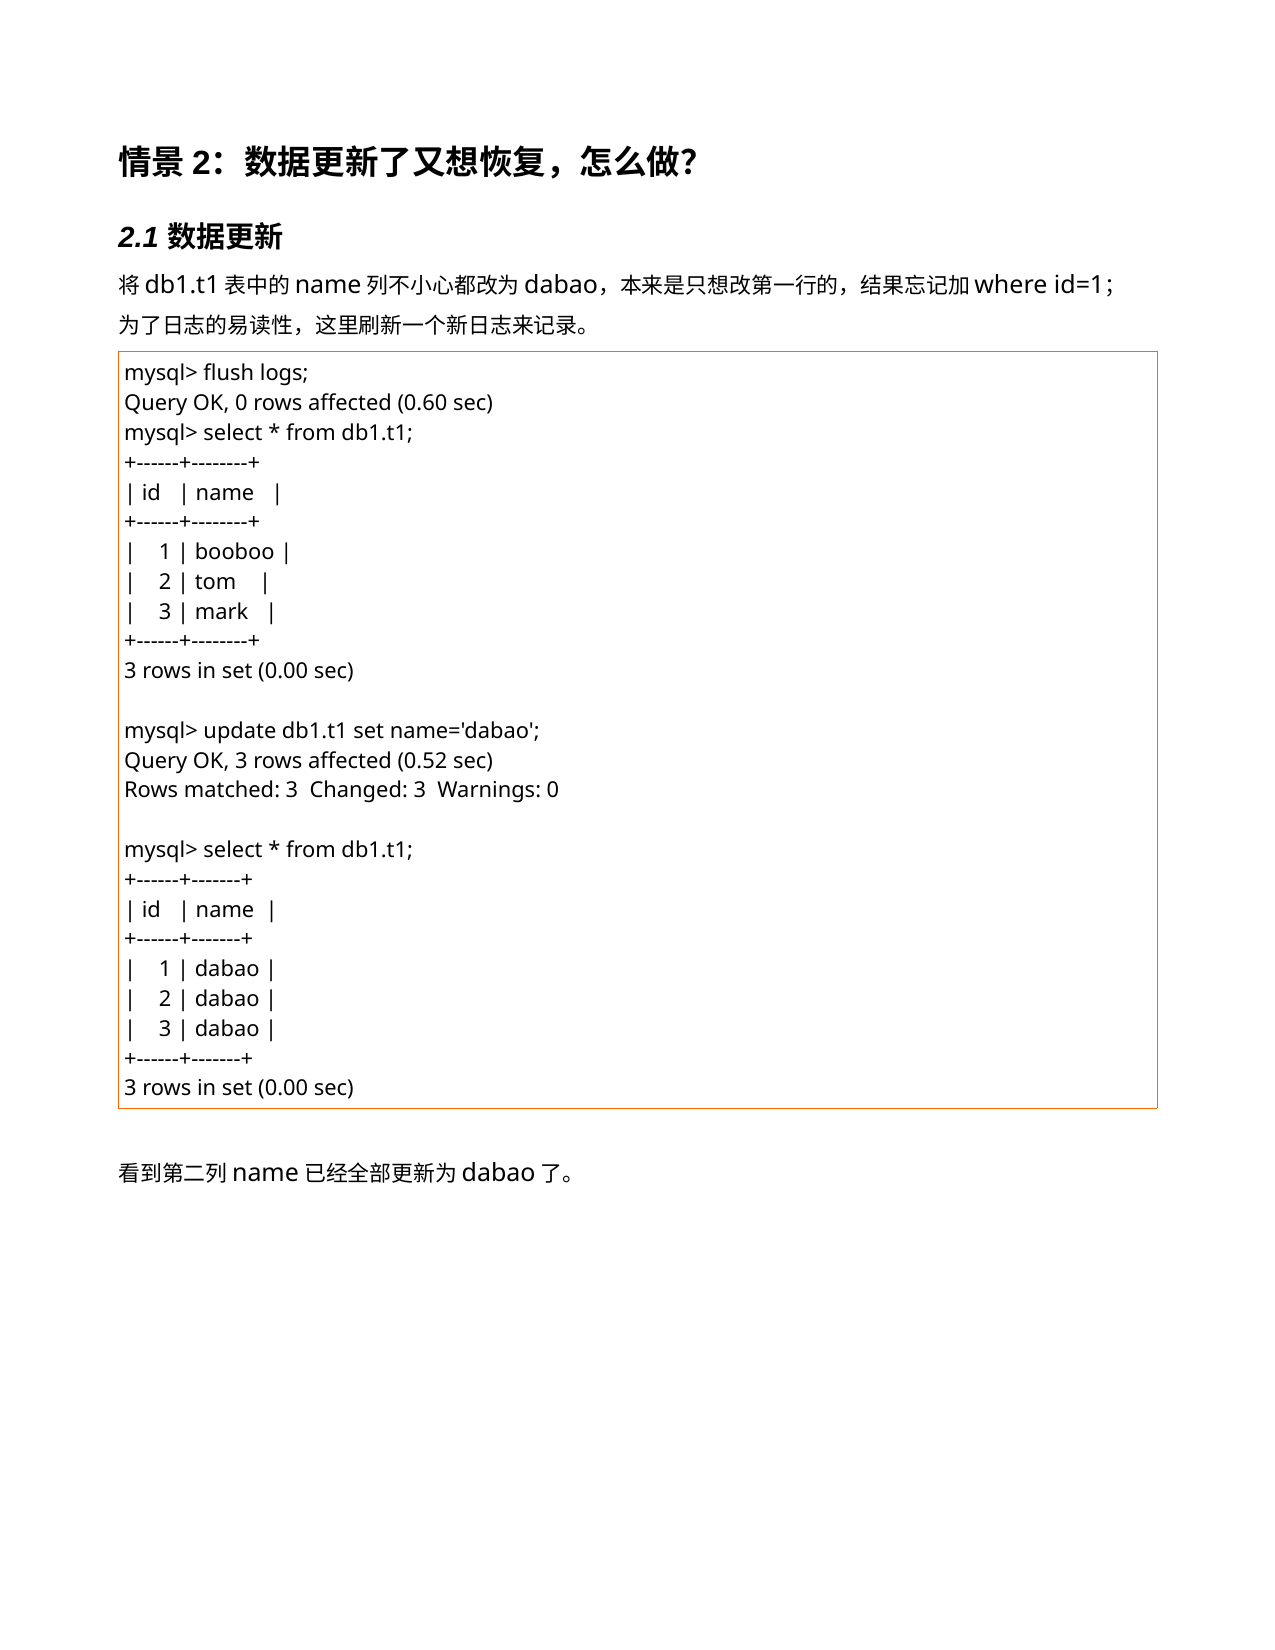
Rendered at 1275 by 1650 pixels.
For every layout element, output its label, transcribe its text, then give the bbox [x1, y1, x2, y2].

text 为了日志的易读性，这里刷新一个新日志来记录。 [118, 313, 1157, 339]
text 将db1.t1表中的name列不小心都改为dabao，本来是只想改第一行的，结果忘记加where id=1； [118, 267, 1157, 301]
text 看到第二列name已经全部更新为dabao了。 [118, 1154, 1157, 1188]
subtitle 情景2：数据更新了又想恢复，怎么做？ [118, 143, 1157, 183]
table_header mysql> flush logs; Query OK, 0 rows affected (0.60 sec) mysql> select * from db1.t1; +------+--------+ | id | name | +------+--------+ | 1 | booboo | | 2 | tom | | 3 | mark | +------+--------+ 3 rows in set (0.00 sec) mysql> update db1.t1 set name='dabao'; Query OK, 3 rows affected (0.52 sec) Rows matched: 3 Changed: 3 Warnings: 0 mysql> select * from db1.t1; +------+-------+ | id | name | +------+-------+ | 1 | dabao | | 2 | dabao | | 3 | dabao | +------+-------+ 3 rows in set (0.00 sec) [119, 352, 1157, 1108]
subtitle 2.1 数据更新 [118, 220, 1157, 254]
